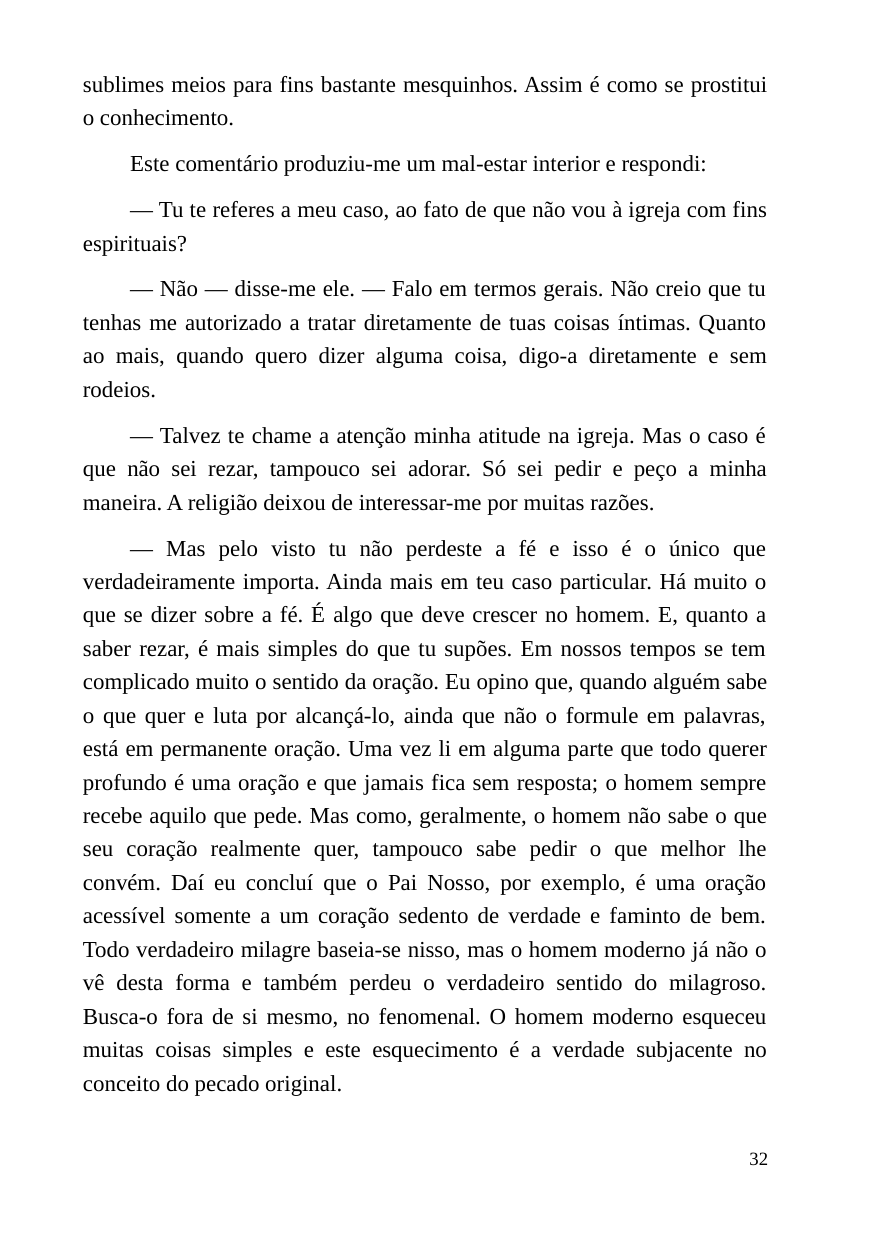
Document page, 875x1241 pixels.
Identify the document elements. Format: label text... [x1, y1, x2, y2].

text — Mas pelo visto tu não perdeste a fé e isso é o único que verdadeiramente importa. Ainda mais em teu caso particular. Há muito o que se dizer sobre a fé. É algo que deve crescer no homem. E, quanto a saber rezar, é mais simples do que tu supões. Em nossos tempos se tem complicado muito o sentido da oração. Eu opino que, quando alguém sabe o que quer e luta por alcançá-lo, ainda que não o formule em palavras, está em permanente oração. Uma vez li em alguma parte que todo querer profundo é uma oração e que jamais fica sem resposta; o homem sempre recebe aquilo que pede. Mas como, geralmente, o homem não sabe o que seu coração realmente quer, tampouco sabe pedir o que melhor lhe convém. Daí eu concluí que o Pai Nosso, por exemplo, é uma oração acessível somente a um coração sedento de verdade e faminto de bem. Todo verdadeiro milagre baseia-se nisso, mas o homem moderno já não o vê desta forma e também perdeu o verdadeiro sentido do milagroso. Busca-o fora de si mesmo, no fenomenal. O homem moderno esqueceu muitas coisas simples e este esquecimento é a verdade subjacente no conceito do pecado original. [83, 534, 768, 1096]
text sublimes meios para fins bastante mesquinhos. Assim é como se prostitui o conhecimento. [83, 71, 768, 131]
text — Tu te referes a meu caso, ao fato de que não vou à igreja com fins espirituais? [83, 196, 768, 256]
text — Talvez te chame a atenção minha atitude na igreja. Mas o caso é que não sei rezar, tampouco sei adorar. Só sei pedir e peço a minha maneira. A religião deixou de interessar-me por muitas razões. [83, 422, 768, 515]
text Este comentário produziu-me um mal-estar interior e respondi: [83, 150, 768, 177]
text — Não — disse-me ele. — Falo em termos gerais. Não creio que tu tenhas me autorizado a tratar diretamente de tuas coisas íntimas. Quanto ao mais, quando quero dizer alguma coisa, digo-a diretamente e sem rodeios. [83, 276, 768, 402]
